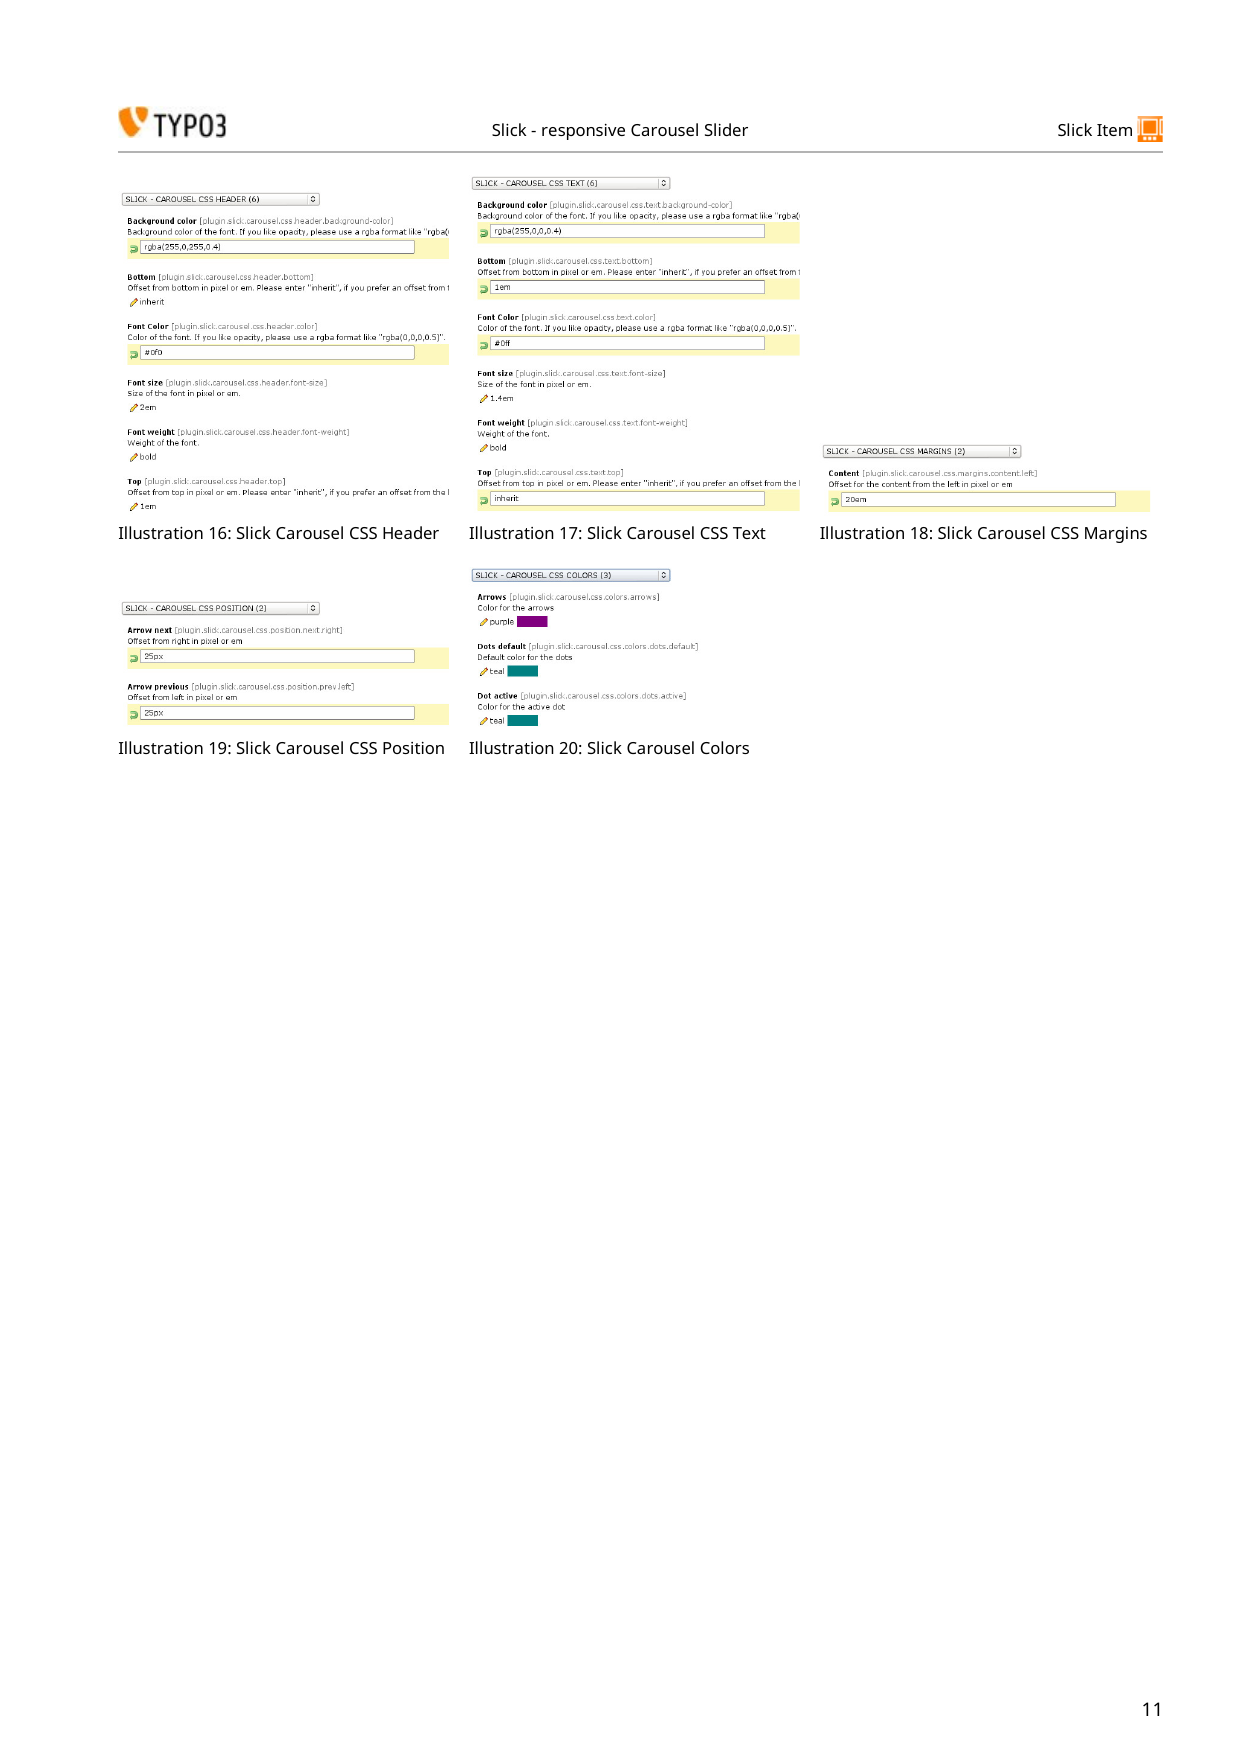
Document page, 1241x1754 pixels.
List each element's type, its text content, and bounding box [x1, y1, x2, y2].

text Illustration 16: Slick Carousel CSS Header [118, 522, 449, 544]
picture [468, 562, 800, 737]
picture [468, 170, 800, 522]
picture [118, 186, 449, 522]
text Illustration 18: Slick Carousel CSS Margins [819, 522, 1150, 544]
picture [118, 596, 449, 737]
text Illustration 19: Slick Carousel CSS Position [118, 737, 449, 759]
picture [118, 106, 227, 138]
picture [1137, 116, 1163, 142]
picture [819, 438, 1151, 522]
text Illustration 20: Slick Carousel Colors [469, 737, 799, 759]
text Illustration 17: Slick Carousel CSS Text [469, 522, 799, 544]
